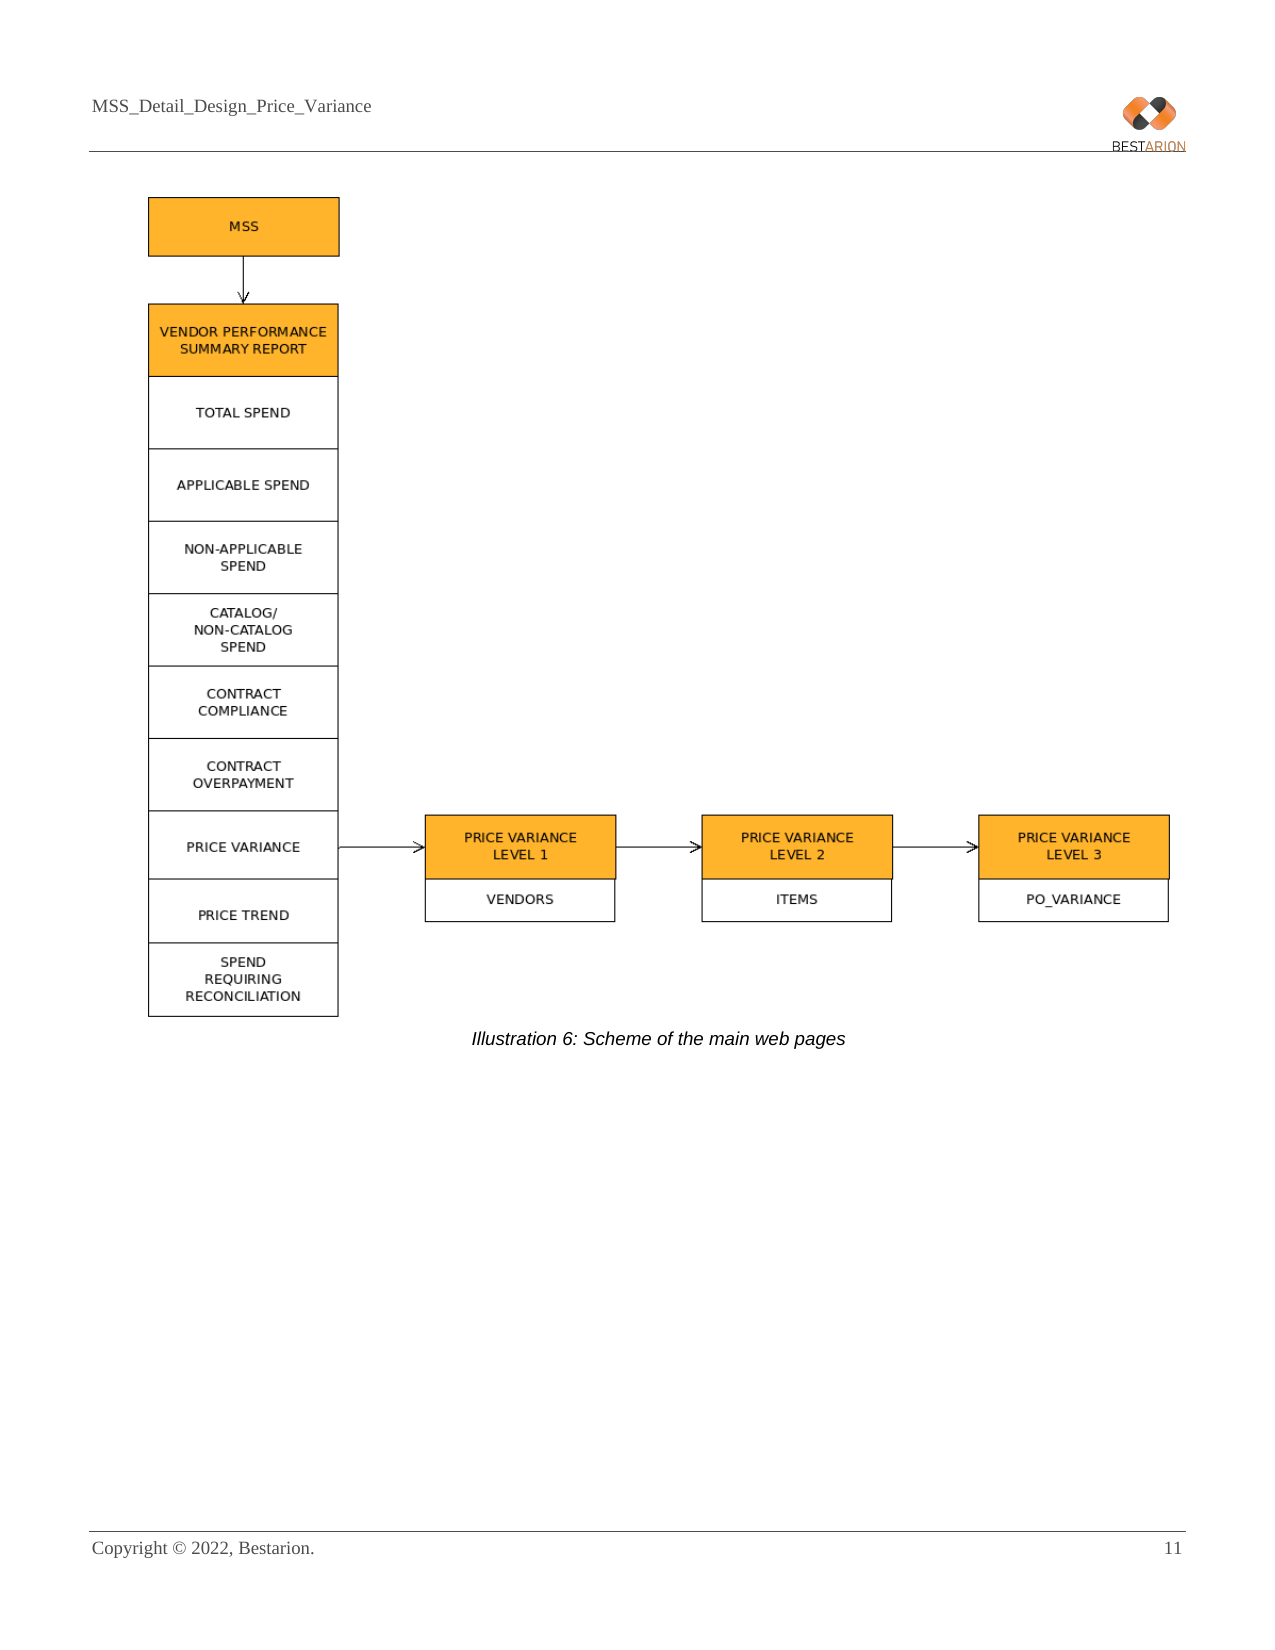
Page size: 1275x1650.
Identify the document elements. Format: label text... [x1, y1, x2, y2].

picture [1111, 88, 1187, 164]
text Illustration 6: Scheme of the main web pages [148, 1018, 1171, 1050]
picture [147, 196, 1171, 1018]
